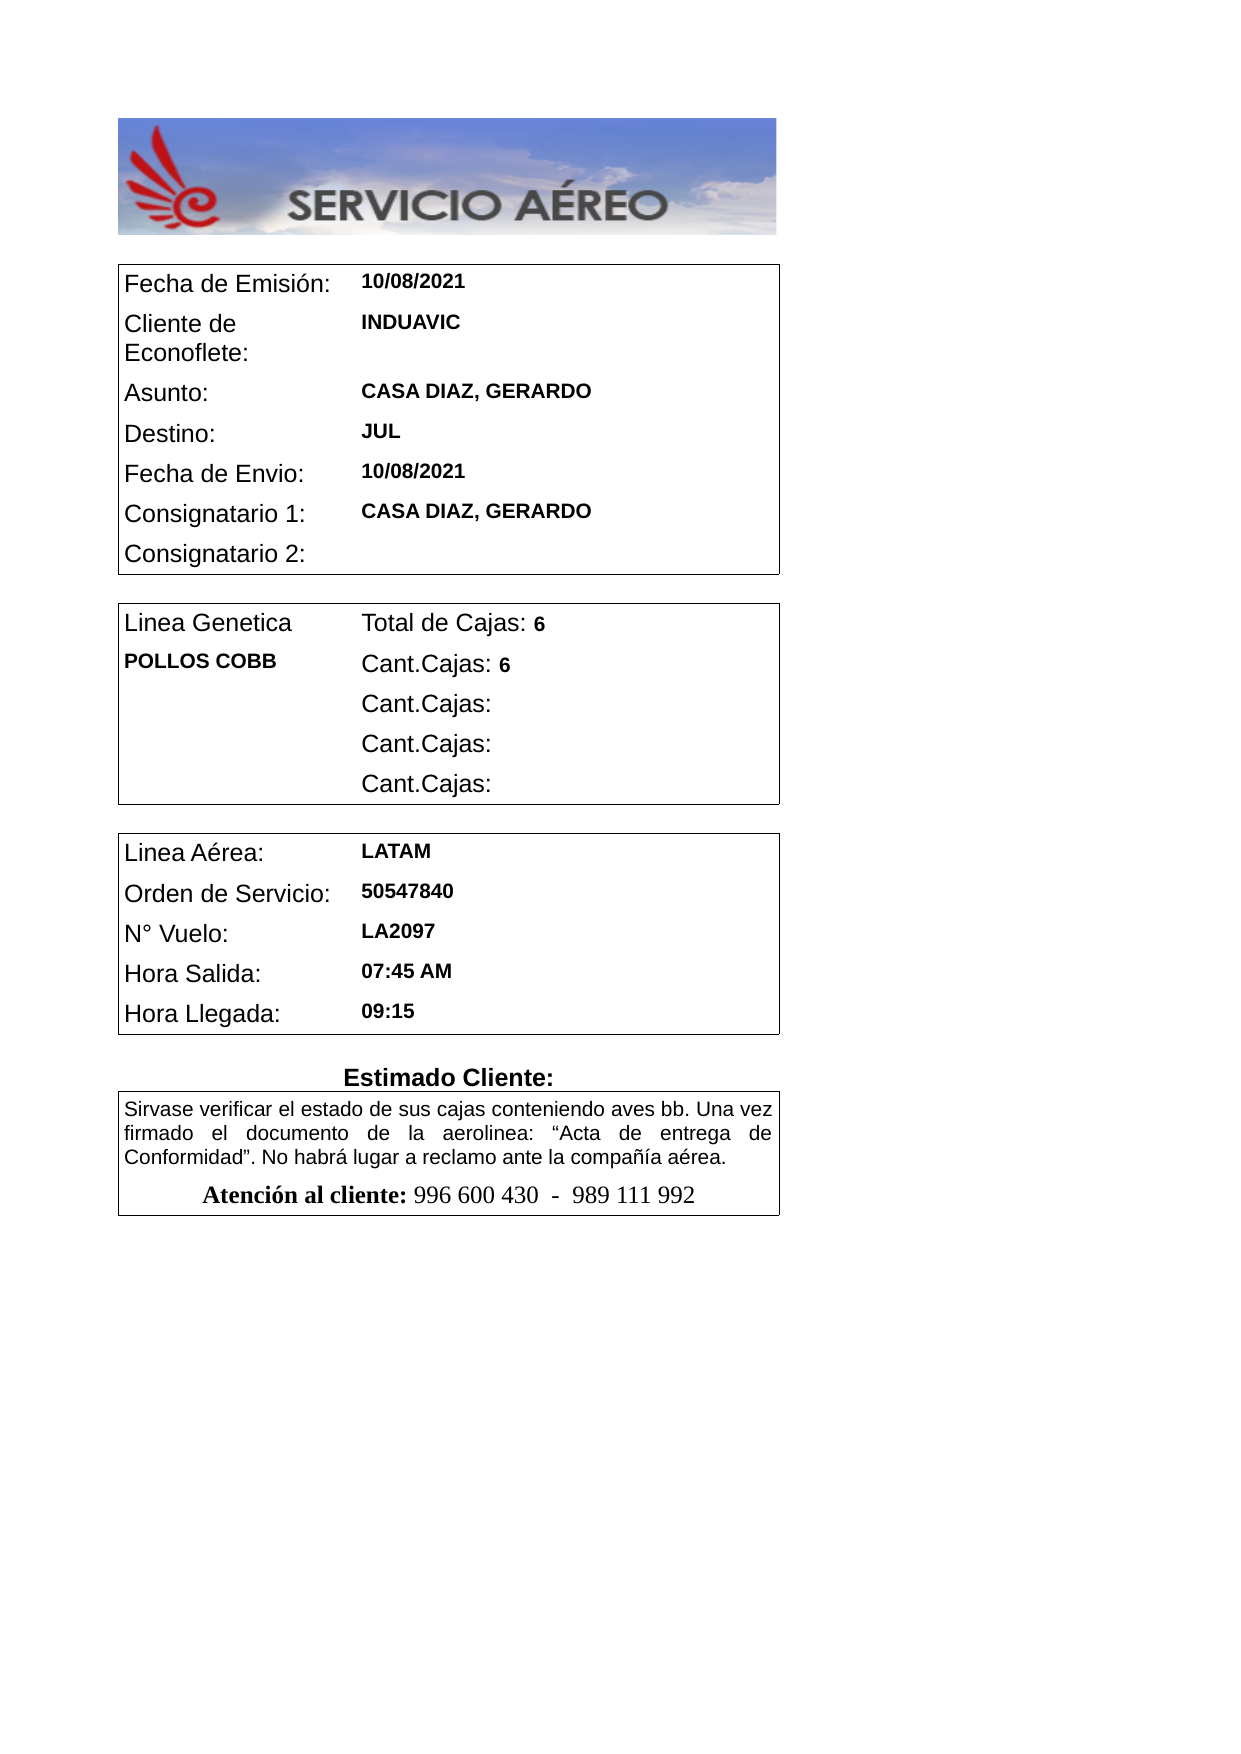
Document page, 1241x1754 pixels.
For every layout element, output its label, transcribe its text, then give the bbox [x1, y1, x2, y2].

table_cell Cant.Cajas: [356, 723, 779, 763]
table_cell 10/08/2021 [356, 453, 779, 493]
table_cell Hora Llegada: [119, 994, 356, 1034]
table_cell Consignatario 1: [119, 493, 356, 533]
table_cell 07:45 AM [356, 953, 779, 993]
table_cell CASA DIAZ, GERARDO [356, 373, 779, 413]
table_cell CASA DIAZ, GERARDO [356, 493, 779, 533]
table_cell Hora Salida: [119, 953, 356, 993]
table_cell Orden de Servicio: [119, 873, 356, 913]
table_cell Asunto: [119, 373, 356, 413]
table_cell Cant.Cajas: [356, 764, 779, 804]
table_cell Estimado Cliente: [118, 1035, 779, 1091]
table_cell LATAM [356, 834, 779, 873]
table_cell [356, 534, 779, 574]
table_cell [118, 805, 356, 833]
table_cell [119, 764, 356, 804]
picture [118, 118, 777, 235]
table_cell Cant.Cajas: 6 [356, 643, 779, 683]
table_cell [119, 723, 356, 763]
table_cell Linea Aérea: [119, 834, 356, 873]
table_cell [356, 805, 779, 833]
table_cell Sirvase verificar el estado de sus cajas conteniendo aves bb. Una vez firmado el documento de la aerolinea: “Acta de entrega de Conformidad”. No habrá lugar a reclamo ante la compañía aérea. [119, 1092, 779, 1175]
table_cell [119, 683, 356, 723]
table_cell N° Vuelo: [119, 913, 356, 953]
table_cell 09:15 [356, 994, 779, 1034]
table_cell INDUAVIC [356, 304, 779, 373]
table_cell Destino: [119, 413, 356, 453]
table_cell Total de Cajas: 6 [356, 604, 779, 643]
table_cell Atención al cliente: 996 600 430 - 989 111 992 [119, 1175, 779, 1215]
table_header Fecha de Emisión: [119, 265, 356, 304]
table_cell Linea Genetica [119, 604, 356, 643]
table_header 10/08/2021 [356, 265, 779, 304]
table_cell 50547840 [356, 873, 779, 913]
table_cell Cliente de Econoflete: [119, 304, 356, 373]
table_cell [118, 575, 356, 603]
table_cell POLLOS COBB [119, 643, 356, 683]
table_cell [356, 575, 779, 603]
table_cell Consignatario 2: [119, 534, 356, 574]
table_cell LA2097 [356, 913, 779, 953]
table_cell Cant.Cajas: [356, 683, 779, 723]
table_cell Fecha de Envio: [119, 453, 356, 493]
table_cell JUL [356, 413, 779, 453]
